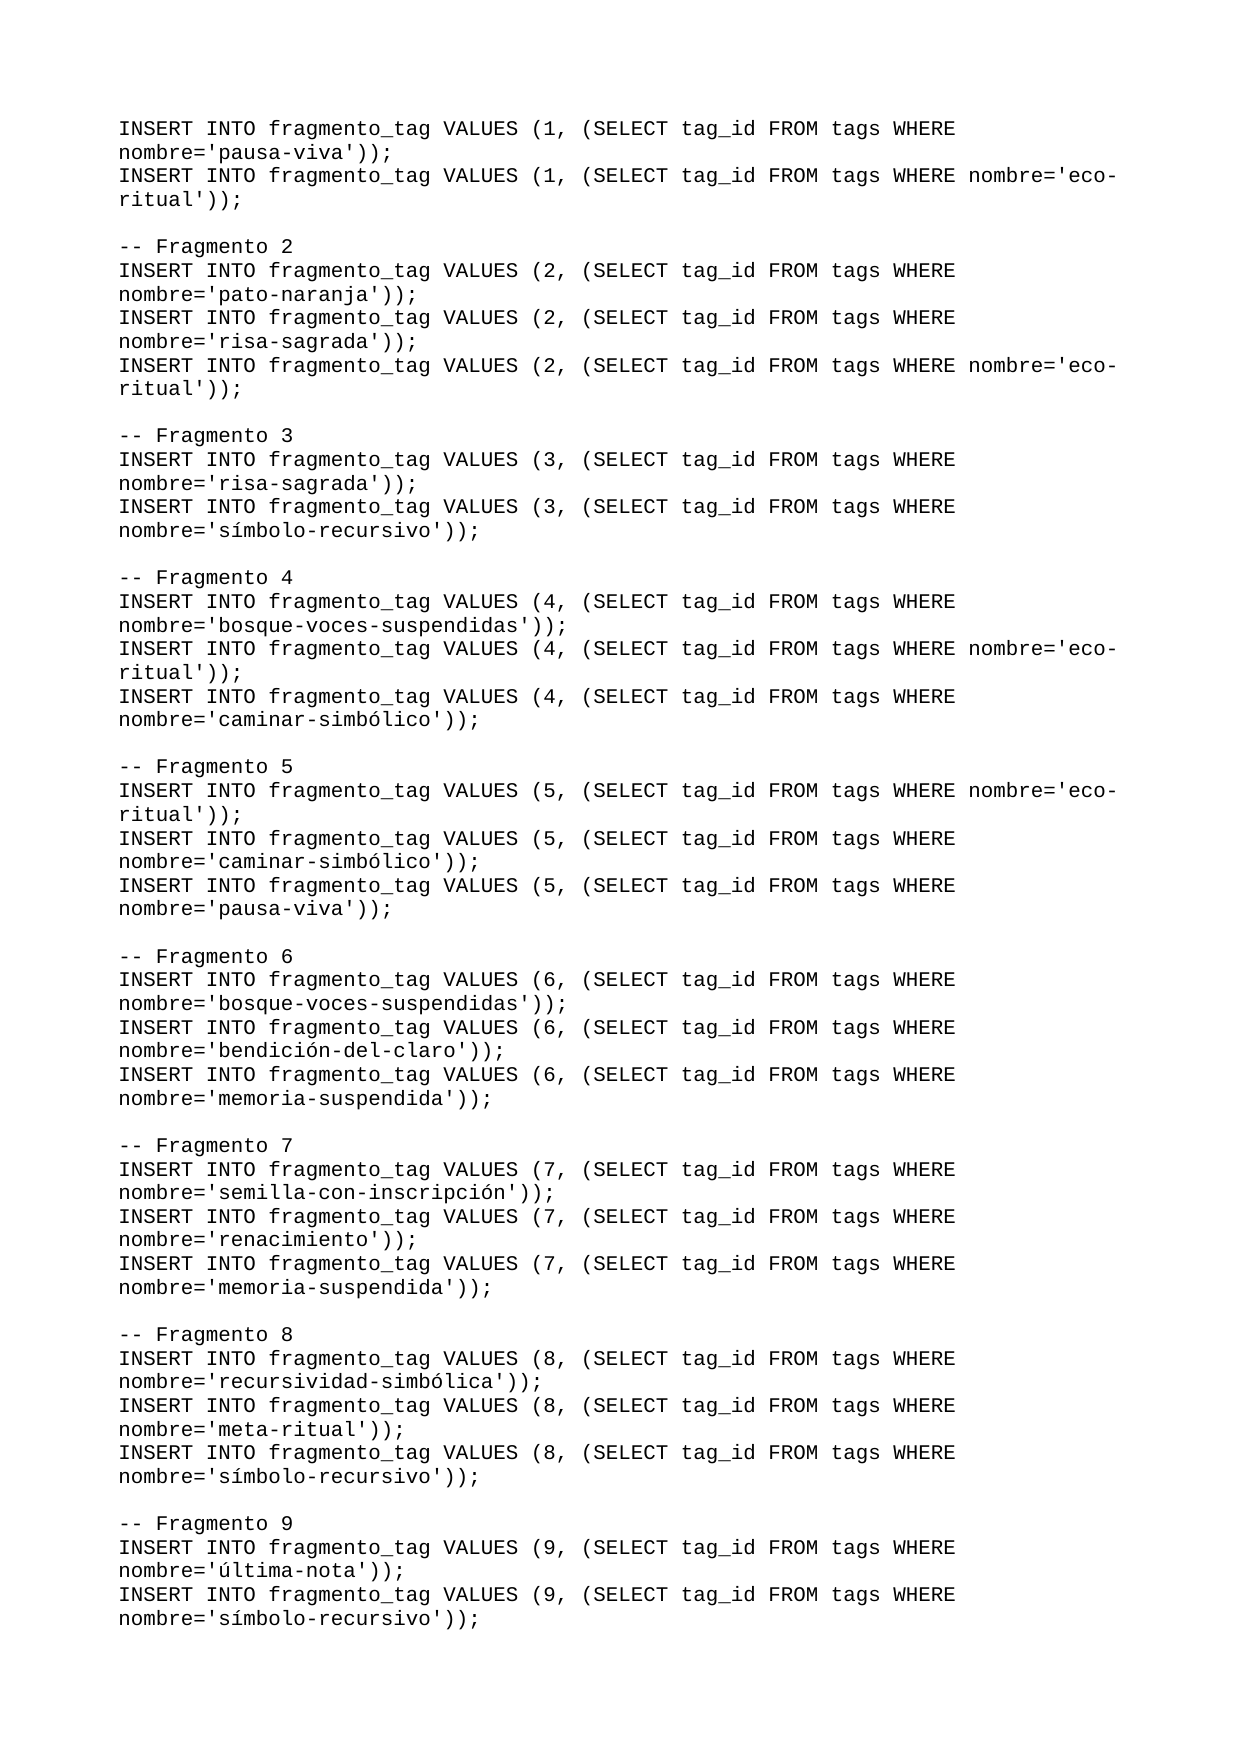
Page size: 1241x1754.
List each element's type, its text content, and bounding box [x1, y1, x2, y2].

text INSERT INTO fragmento_tag VALUES (2, (SELECT tag_id FROM tags WHERE nombre='eco-ritual')); [118, 354, 1122, 402]
text INSERT INTO fragmento_tag VALUES (3, (SELECT tag_id FROM tags WHERE nombre='risa-sagrada')); [118, 449, 1122, 496]
text INSERT INTO fragmento_tag VALUES (1, (SELECT tag_id FROM tags WHERE nombre='pausa-viva')); [118, 118, 1122, 165]
text INSERT INTO fragmento_tag VALUES (7, (SELECT tag_id FROM tags WHERE nombre='renacimiento')); [118, 1206, 1122, 1253]
text INSERT INTO fragmento_tag VALUES (8, (SELECT tag_id FROM tags WHERE nombre='símbolo-recursivo')); [118, 1442, 1122, 1489]
text INSERT INTO fragmento_tag VALUES (6, (SELECT tag_id FROM tags WHERE nombre='bendición-del-claro')); [118, 1017, 1122, 1064]
text INSERT INTO fragmento_tag VALUES (5, (SELECT tag_id FROM tags WHERE nombre='caminar-simbólico')); [118, 827, 1122, 875]
text INSERT INTO fragmento_tag VALUES (7, (SELECT tag_id FROM tags WHERE nombre='semilla-con-inscripción')); [118, 1158, 1122, 1206]
text INSERT INTO fragmento_tag VALUES (2, (SELECT tag_id FROM tags WHERE nombre='risa-sagrada')); [118, 307, 1122, 354]
text -- Fragmento 2 [118, 236, 1122, 260]
text INSERT INTO fragmento_tag VALUES (2, (SELECT tag_id FROM tags WHERE nombre='pato-naranja')); [118, 260, 1122, 307]
text INSERT INTO fragmento_tag VALUES (6, (SELECT tag_id FROM tags WHERE nombre='bosque-voces-suspendidas')); [118, 969, 1122, 1017]
text INSERT INTO fragmento_tag VALUES (6, (SELECT tag_id FROM tags WHERE nombre='memoria-suspendida')); [118, 1064, 1122, 1111]
text INSERT INTO fragmento_tag VALUES (5, (SELECT tag_id FROM tags WHERE nombre='eco-ritual')); [118, 780, 1122, 827]
text INSERT INTO fragmento_tag VALUES (4, (SELECT tag_id FROM tags WHERE nombre='eco-ritual')); [118, 638, 1122, 686]
text -- Fragmento 8 [118, 1324, 1122, 1348]
text INSERT INTO fragmento_tag VALUES (3, (SELECT tag_id FROM tags WHERE nombre='símbolo-recursivo')); [118, 496, 1122, 544]
text -- Fragmento 7 [118, 1135, 1122, 1158]
text -- Fragmento 3 [118, 426, 1122, 449]
text INSERT INTO fragmento_tag VALUES (4, (SELECT tag_id FROM tags WHERE nombre='caminar-simbólico')); [118, 686, 1122, 733]
text INSERT INTO fragmento_tag VALUES (8, (SELECT tag_id FROM tags WHERE nombre='meta-ritual')); [118, 1395, 1122, 1442]
text INSERT INTO fragmento_tag VALUES (9, (SELECT tag_id FROM tags WHERE nombre='símbolo-recursivo')); [118, 1584, 1122, 1631]
text INSERT INTO fragmento_tag VALUES (1, (SELECT tag_id FROM tags WHERE nombre='eco-ritual')); [118, 165, 1122, 213]
text INSERT INTO fragmento_tag VALUES (8, (SELECT tag_id FROM tags WHERE nombre='recursividad-simbólica')); [118, 1348, 1122, 1395]
text INSERT INTO fragmento_tag VALUES (9, (SELECT tag_id FROM tags WHERE nombre='última-nota')); [118, 1537, 1122, 1584]
text INSERT INTO fragmento_tag VALUES (4, (SELECT tag_id FROM tags WHERE nombre='bosque-voces-suspendidas')); [118, 591, 1122, 638]
text -- Fragmento 6 [118, 946, 1122, 969]
text -- Fragmento 9 [118, 1513, 1122, 1537]
text INSERT INTO fragmento_tag VALUES (7, (SELECT tag_id FROM tags WHERE nombre='memoria-suspendida')); [118, 1253, 1122, 1300]
text -- Fragmento 5 [118, 757, 1122, 780]
text INSERT INTO fragmento_tag VALUES (5, (SELECT tag_id FROM tags WHERE nombre='pausa-viva')); [118, 875, 1122, 922]
text -- Fragmento 4 [118, 567, 1122, 591]
